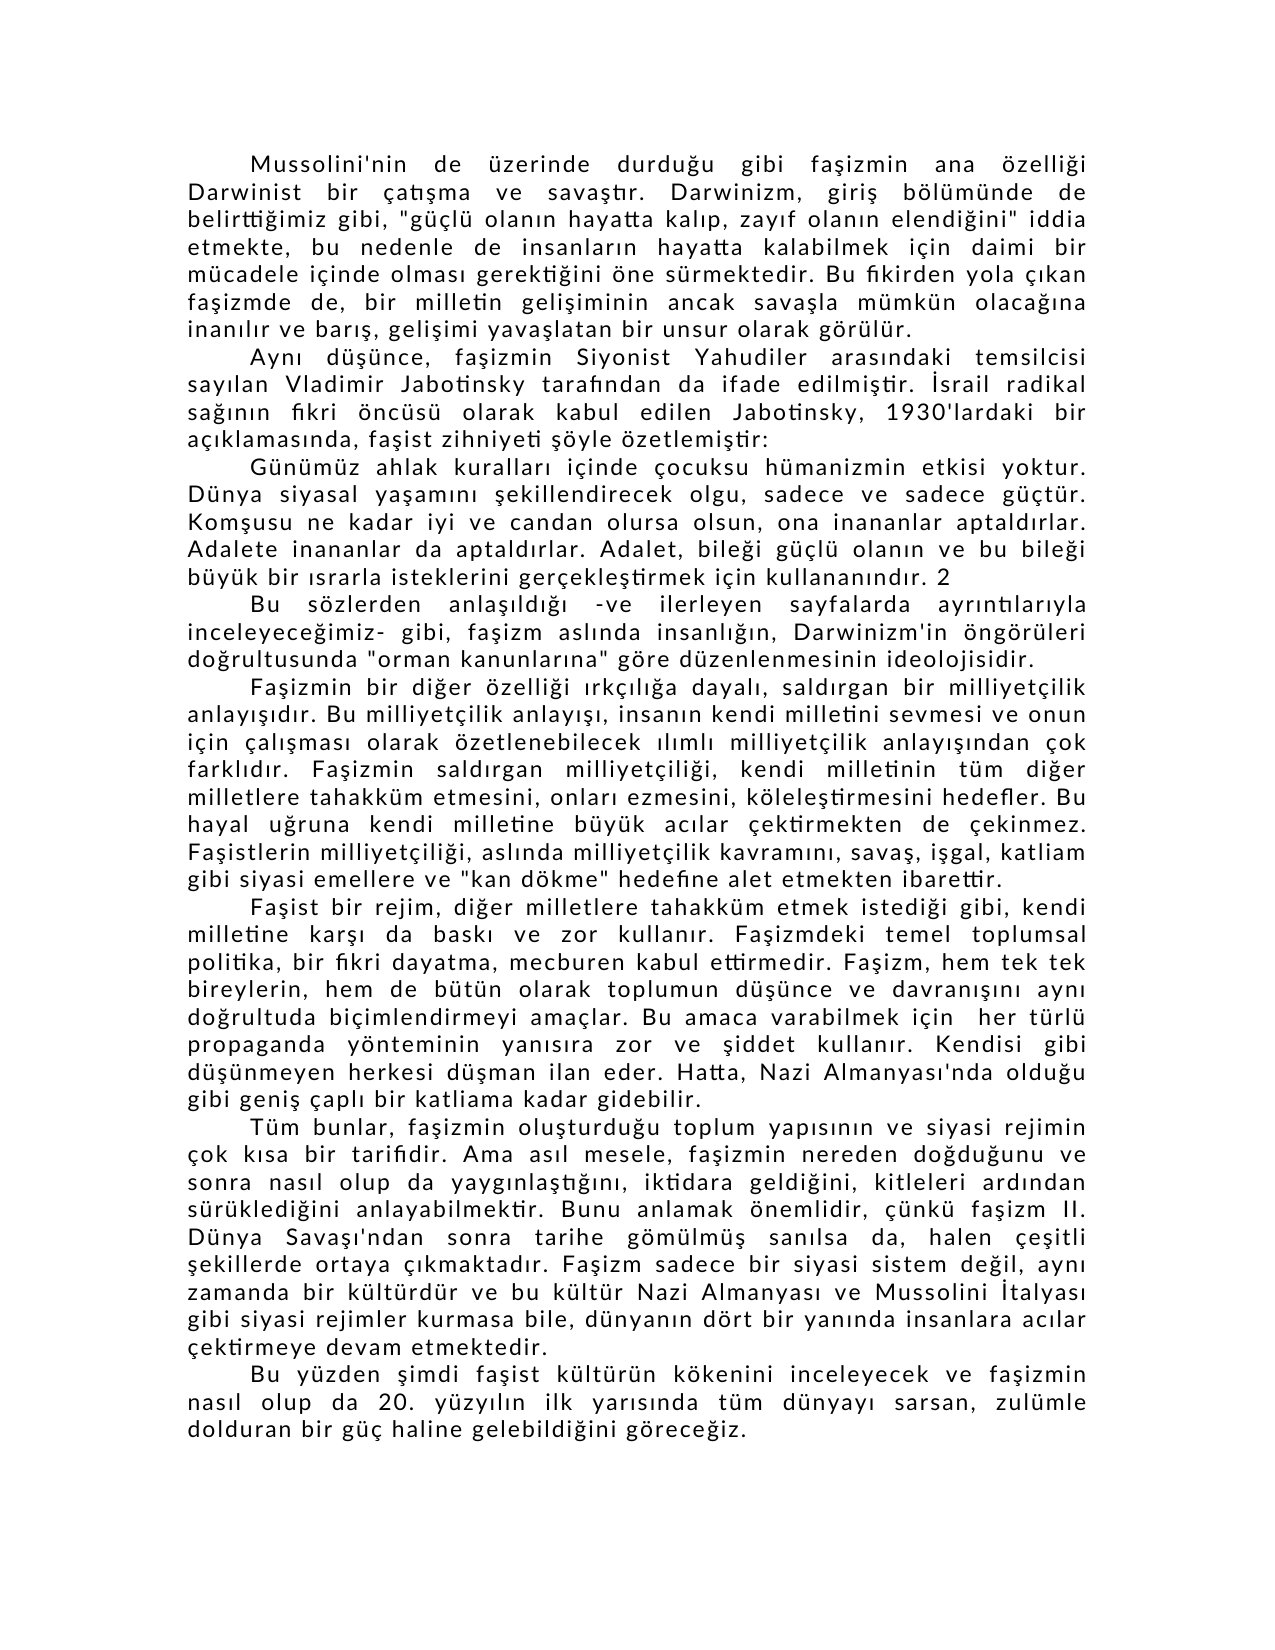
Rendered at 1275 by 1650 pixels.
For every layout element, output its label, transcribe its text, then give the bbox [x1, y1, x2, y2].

text Aynı düşünce, faşizmin Siyonist Yahudiler arasındaki temsilcisi sayılan Vladimir Jabotinsky tarafından da ifade edilmiştir. İsrail radikal sağının fikri öncüsü olarak kabul edilen Jabotinsky, 1930'lardaki bir açıklamasında, faşist zihniyeti şöyle özetlemiştir: [187, 342, 1087, 452]
text Tüm bunlar, faşizmin oluşturduğu toplum yapısının ve siyasi rejimin çok kısa bir tarifidir. Ama asıl mesele, faşizmin nereden doğduğunu ve sonra nasıl olup da yaygınlaştığını, iktidara geldiğini, kitleleri ardından sürüklediğini anlayabilmektir. Bunu anlamak önemlidir, çünkü faşizm II. Dünya Savaşı'ndan sonra tarihe gömülmüş sanılsa da, halen çeşitli şekillerde ortaya çıkmaktadır. Faşizm sadece bir siyasi sistem değil, aynı zamanda bir kültürdür ve bu kültür Nazi Almanyası ve Mussolini İtalyası gibi siyasi rejimler kurmasa bile, dünyanın dört bir yanında insanlara acılar çektirmeye devam etmektedir. [187, 1112, 1087, 1360]
text Bu yüzden şimdi faşist kültürün kökenini inceleyecek ve faşizmin nasıl olup da 20. yüzyılın ilk yarısında tüm dünyayı sarsan, zulümle dolduran bir güç haline gelebildiğini göreceğiz. [187, 1360, 1087, 1442]
text Faşist bir rejim, diğer milletlere tahakküm etmek istediği gibi, kendi milletine karşı da baskı ve zor kullanır. Faşizmdeki temel toplumsal politika, bir fikri dayatma, mecburen kabul ettirmedir. Faşizm, hem tek tek bireylerin, hem de bütün olarak toplumun düşünce ve davranışını aynı doğrultuda biçimlendirmeyi amaçlar. Bu amaca varabilmek için her türlü propaganda yönteminin yanısıra zor ve şiddet kullanır. Kendisi gibi düşünmeyen herkesi düşman ilan eder. Hatta, Nazi Almanyası'nda olduğu gibi geniş çaplı bir katliama kadar gidebilir. [187, 892, 1087, 1112]
text Mussolini'nin de üzerinde durduğu gibi faşizmin ana özelliği Darwinist bir çatışma ve savaştır. Darwinizm, giriş bölümünde de belirttiğimiz gibi, "güçlü olanın hayatta kalıp, zayıf olanın elendiğini" iddia etmekte, bu nedenle de insanların hayatta kalabilmek için daimi bir mücadele içinde olması gerektiğini öne sürmektedir. Bu fikirden yola çıkan faşizmde de, bir milletin gelişiminin ancak savaşla mümkün olacağına inanılır ve barış, gelişimi yavaşlatan bir unsur olarak görülür. [187, 150, 1087, 342]
text Bu sözlerden anlaşıldığı -ve ilerleyen sayfalarda ayrıntılarıyla inceleyeceğimiz- gibi, faşizm aslında insanlığın, Darwinizm'in öngörüleri doğrultusunda "orman kanunlarına" göre düzenlenmesinin ideolojisidir. [187, 590, 1087, 672]
text Günümüz ahlak kuralları içinde çocuksu hümanizmin etkisi yoktur. Dünya siyasal yaşamını şekillendirecek olgu, sadece ve sadece güçtür. Komşusu ne kadar iyi ve candan olursa olsun, ona inananlar aptaldırlar. Adalete inananlar da aptaldırlar. Adalet, bileği güçlü olanın ve bu bileği büyük bir ısrarla isteklerini gerçekleştirmek için kullananındır. 2 [187, 452, 1087, 590]
text Faşizmin bir diğer özelliği ırkçılığa dayalı, saldırgan bir milliyetçilik anlayışıdır. Bu milliyetçilik anlayışı, insanın kendi milletini sevmesi ve onun için çalışması olarak özetlenebilecek ılımlı milliyetçilik anlayışından çok farklıdır. Faşizmin saldırgan milliyetçiliği, kendi milletinin tüm diğer milletlere tahakküm etmesini, onları ezmesini, köleleştirmesini hedefler. Bu hayal uğruna kendi milletine büyük acılar çektirmekten de çekinmez. Faşistlerin milliyetçiliği, aslında milliyetçilik kavramını, savaş, işgal, katliam gibi siyasi emellere ve "kan dökme" hedefine alet etmekten ibarettir. [187, 672, 1087, 892]
